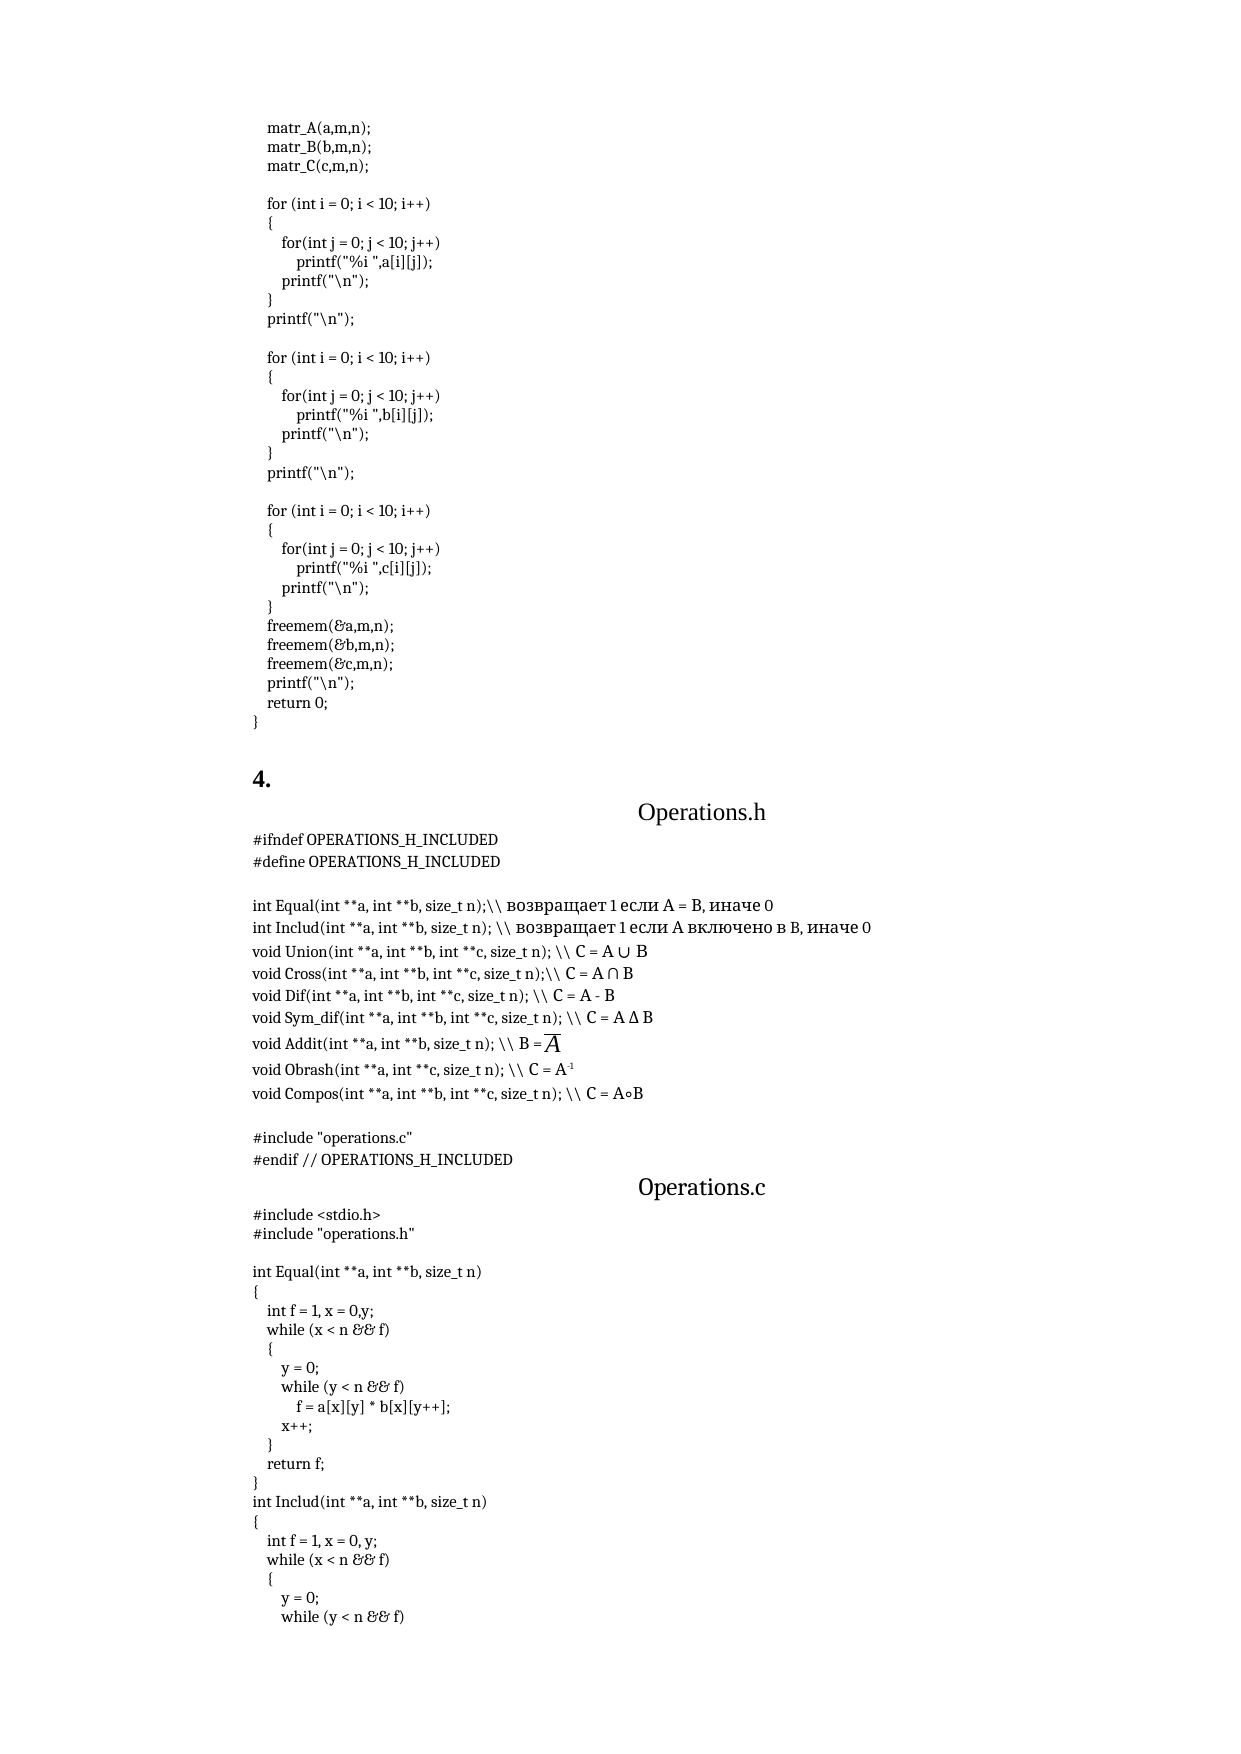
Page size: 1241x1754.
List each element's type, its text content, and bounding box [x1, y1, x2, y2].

list { [252, 1569, 1152, 1589]
list void Dif(int **a, int **b, int **c, size_t n); \\ С = А - В [252, 986, 1152, 1006]
list freemem(&c,m,n); [252, 655, 1152, 674]
list return f; [252, 1454, 1152, 1474]
list void Obrash(int **a, int **c, size_t n); \\ С = А-1 [252, 1061, 1152, 1080]
list matr_B(b,m,n); [252, 137, 1152, 156]
list f = a[x][y] * b[x][y++]; [252, 1397, 1152, 1416]
list freemem(&b,m,n); [252, 636, 1152, 655]
list int Equal(int **a, int **b, size_t n) [252, 1263, 1152, 1282]
list { [252, 214, 1152, 233]
list while (x < n && f) [252, 1550, 1152, 1569]
list for(int j = 0; j < 10; j++) [252, 386, 1152, 406]
list void Cross(int **a, int **b, int **c, size_t n);\\ С = А ∩ В [252, 964, 1152, 983]
list printf("%i ",c[i][j]); [252, 559, 1152, 578]
list printf("%i ",a[i][j]); [252, 252, 1152, 271]
list } [252, 597, 1152, 616]
list void Sym_dif(int **a, int **b, int **c, size_t n); \\ С = А Δ В [252, 1008, 1152, 1027]
list #include "operations.h" [252, 1224, 1152, 1244]
list { [252, 1512, 1152, 1531]
list int f = 1, x = 0, y; [252, 1531, 1152, 1550]
list while (y < n && f) [252, 1608, 1152, 1627]
list { [252, 521, 1152, 540]
list freemem(&a,m,n); [252, 616, 1152, 636]
list for (int i = 0; i < 10; i++) [252, 348, 1152, 367]
list matr_A(a,m,n); [252, 118, 1152, 137]
list while (x < n && f) [252, 1320, 1152, 1339]
list for (int i = 0; i < 10; i++) [252, 195, 1152, 214]
list #include "operations.c" [252, 1128, 1152, 1148]
list for(int j = 0; j < 10; j++) [252, 233, 1152, 252]
list } [252, 291, 1152, 310]
list printf("\n"); [252, 310, 1152, 329]
list printf("\n"); [252, 425, 1152, 444]
list } [252, 1435, 1152, 1454]
list int Equal(int **a, int **b, size_t n);\\ возвращает 1 если А = В, иначе 0 [252, 896, 1152, 916]
list void Compos(int **a, int **b, int **c, size_t n); \\ С = А∘В [252, 1083, 1152, 1103]
list } [252, 444, 1152, 463]
list while (y < n && f) [252, 1378, 1152, 1397]
list 4. [252, 764, 1152, 793]
list return 0; [252, 693, 1152, 712]
list int Includ(int **a, int **b, size_t n); \\ возвращает 1 если А включено в B, иначе 0 [252, 918, 1152, 938]
list int f = 1, x = 0,y; [252, 1301, 1152, 1320]
list void Addit(int **a, int **b, size_t n); \\ В = [252, 1030, 1152, 1058]
list } [252, 712, 1152, 731]
list Operations.c [252, 1172, 1152, 1201]
list #ifndef OPERATIONS_H_INCLUDED [252, 831, 1152, 850]
list printf("\n"); [252, 271, 1152, 291]
list matr_C(c,m,n); [252, 156, 1152, 176]
list #endif // OPERATIONS_H_INCLUDED [252, 1150, 1152, 1169]
list printf("%i ",b[i][j]); [252, 406, 1152, 425]
list #define OPERATIONS_H_INCLUDED [252, 852, 1152, 872]
list printf("\n"); [252, 578, 1152, 597]
list y = 0; [252, 1359, 1152, 1378]
list int Includ(int **a, int **b, size_t n) [252, 1493, 1152, 1512]
list void Union(int **a, int **b, int **c, size_t n); \\ С = А ∪ B [252, 941, 1152, 961]
list Operations.h [252, 797, 1152, 826]
list } [252, 1474, 1152, 1493]
list #include <stdio.h> [252, 1205, 1152, 1224]
list { [252, 1339, 1152, 1359]
list for(int j = 0; j < 10; j++) [252, 540, 1152, 559]
list y = 0; [252, 1589, 1152, 1608]
list for (int i = 0; i < 10; i++) [252, 501, 1152, 521]
list { [252, 367, 1152, 386]
list x++; [252, 1416, 1152, 1435]
list printf("\n"); [252, 674, 1152, 693]
list { [252, 1282, 1152, 1301]
list printf("\n"); [252, 463, 1152, 482]
